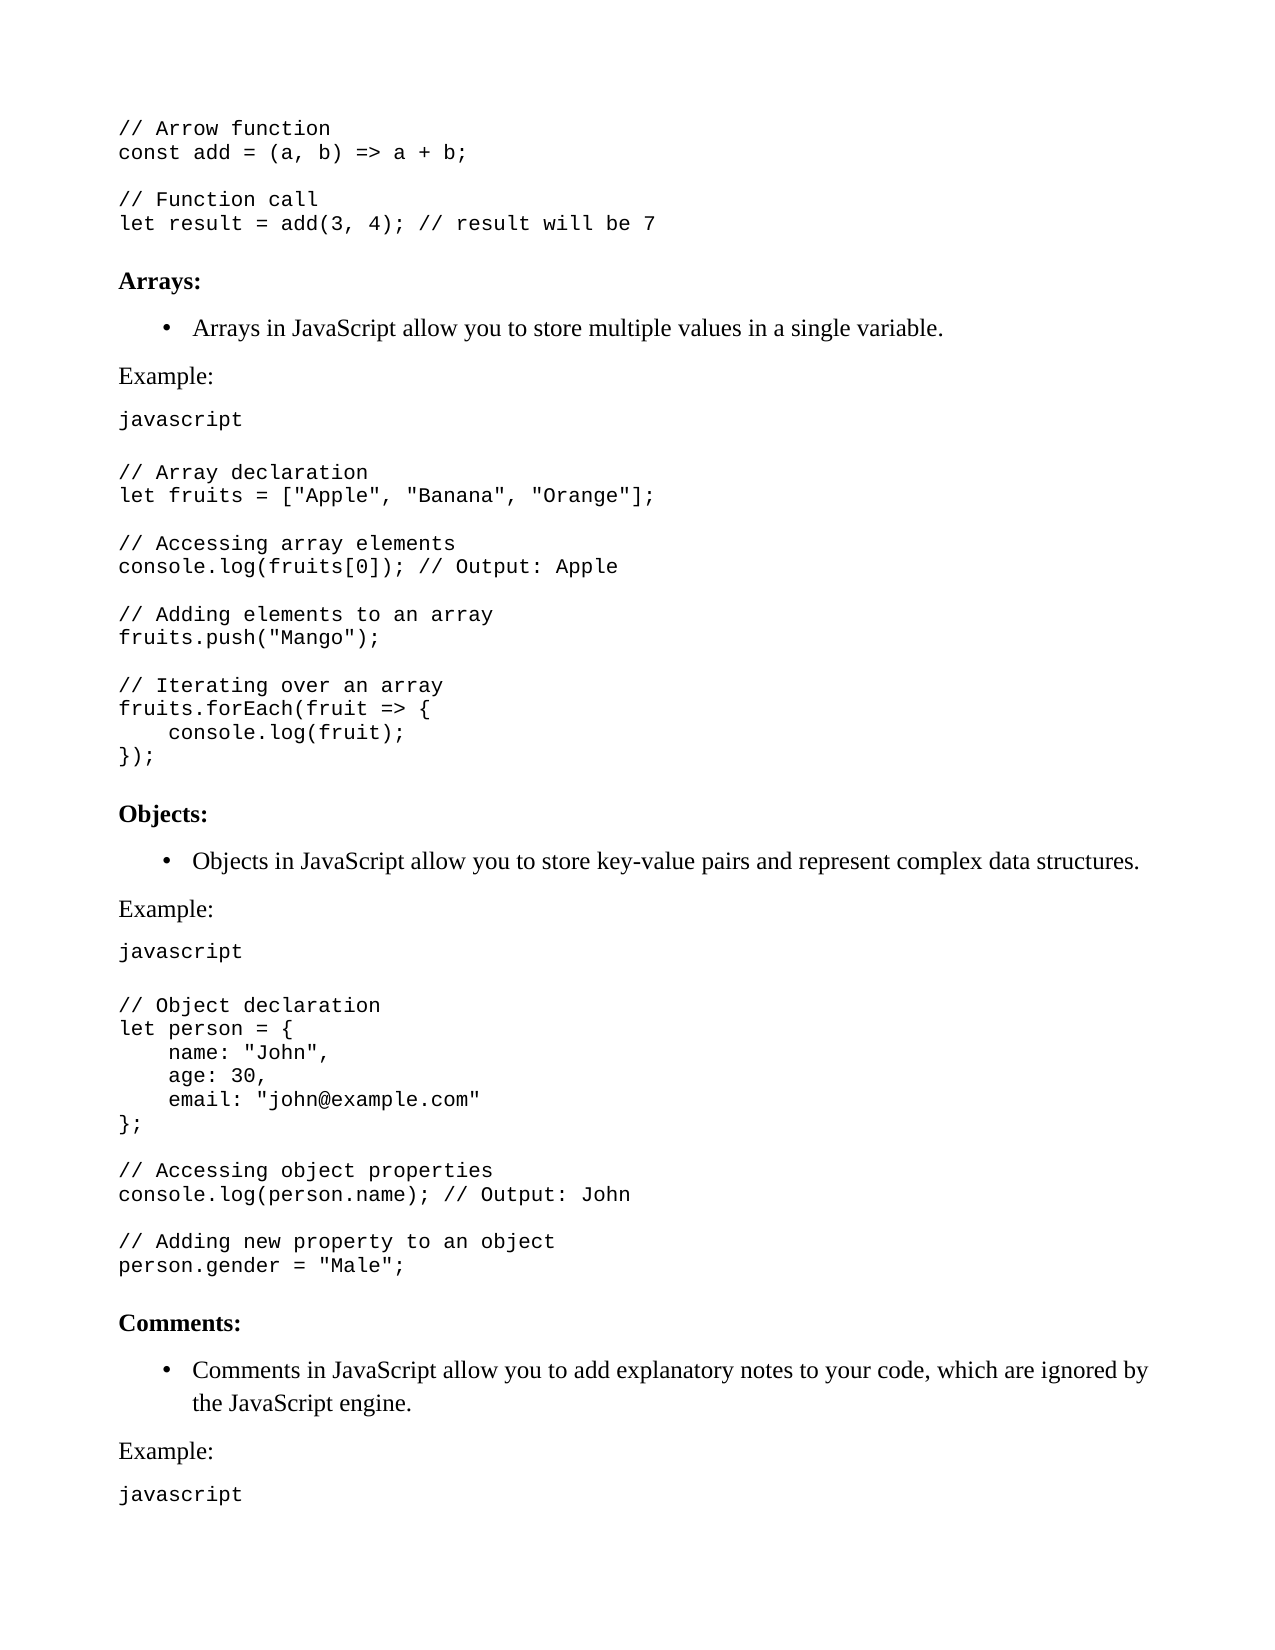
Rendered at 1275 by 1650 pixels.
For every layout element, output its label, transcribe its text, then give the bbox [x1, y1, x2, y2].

text let fruits = ["Apple", "Banana", "Orange"]; [118, 485, 1157, 509]
text javascript [118, 1484, 1157, 1507]
text javascript [118, 409, 1157, 432]
text // Accessing object properties [118, 1160, 1157, 1184]
text // Array declaration [118, 462, 1157, 485]
list Comments in JavaScript allow you to add explanatory notes to your code, which are ignored by the JavaScript engine. [162, 1355, 1157, 1417]
text // Object declaration [118, 994, 1157, 1018]
text Comments: [118, 1308, 1157, 1337]
text javascript [118, 941, 1157, 965]
text Objects: [118, 799, 1157, 827]
text let person = { [118, 1018, 1157, 1042]
text }; [118, 1113, 1157, 1136]
text fruits.forEach(fruit => { [118, 698, 1157, 722]
text person.gender = "Male"; [118, 1255, 1157, 1278]
text email: "john@example.com" [118, 1089, 1157, 1113]
text // Accessing array elements [118, 533, 1157, 556]
list Arrays in JavaScript allow you to store multiple values in a single variable. [162, 313, 1157, 342]
text // Adding new property to an object [118, 1231, 1157, 1255]
text Example: [118, 1436, 1157, 1465]
text // Arrow function [118, 118, 1157, 142]
list Objects in JavaScript allow you to store key-value pairs and represent complex data structures. [162, 846, 1157, 875]
text let result = add(3, 4); // result will be 7 [118, 213, 1157, 236]
text // Adding elements to an array [118, 604, 1157, 627]
text const add = (a, b) => a + b; [118, 142, 1157, 165]
text }); [118, 746, 1157, 769]
text name: "John", [118, 1042, 1157, 1066]
text console.log(fruits[0]); // Output: Apple [118, 556, 1157, 580]
text console.log(fruit); [118, 722, 1157, 746]
text // Iterating over an array [118, 674, 1157, 698]
text Example: [118, 361, 1157, 390]
text Arrays: [118, 266, 1157, 294]
text age: 30, [118, 1066, 1157, 1089]
text // Function call [118, 189, 1157, 213]
text fruits.push("Mango"); [118, 627, 1157, 651]
text console.log(person.name); // Output: John [118, 1184, 1157, 1207]
text Example: [118, 894, 1157, 923]
